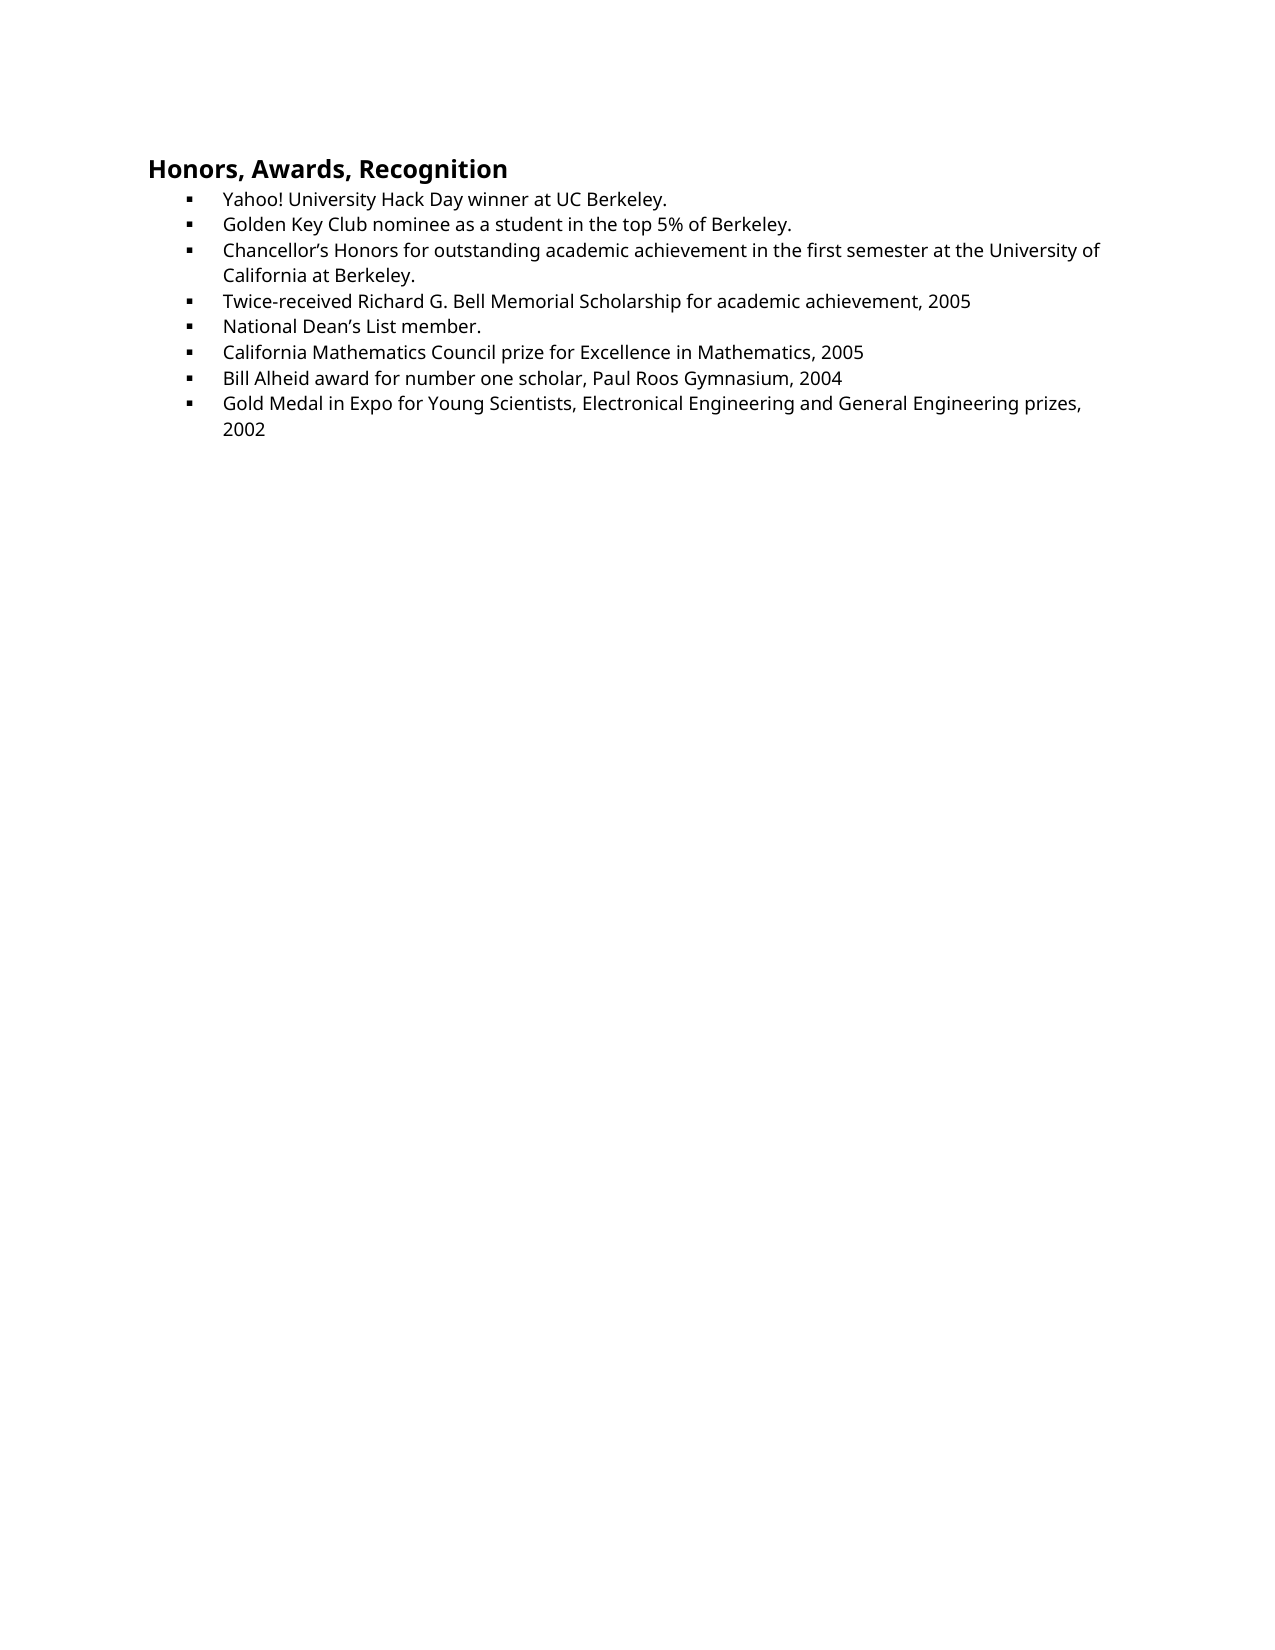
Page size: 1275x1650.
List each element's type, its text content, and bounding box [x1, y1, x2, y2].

list Twice-received Richard G. Bell Memorial Scholarship for academic achievement, 2005 [185, 288, 1127, 314]
text Honors, Awards, Recognition [148, 152, 1127, 186]
list National Dean’s List member. [185, 314, 1127, 339]
list Golden Key Club nominee as a student in the top 5% of Berkeley. [185, 212, 1127, 237]
list Chancellor’s Honors for outstanding academic achievement in the first semester at the University of California at Berkeley. [185, 237, 1127, 288]
list Bill Alheid award for number one scholar, Paul Roos Gymnasium, 2004 [185, 365, 1127, 390]
list California Mathematics Council prize for Excellence in Mathematics, 2005 [185, 339, 1127, 365]
list Gold Medal in Expo for Young Scientists, Electronical Engineering and General Engineering prizes, 2002 [185, 390, 1127, 441]
list Yahoo! University Hack Day winner at UC Berkeley. [185, 186, 1127, 212]
